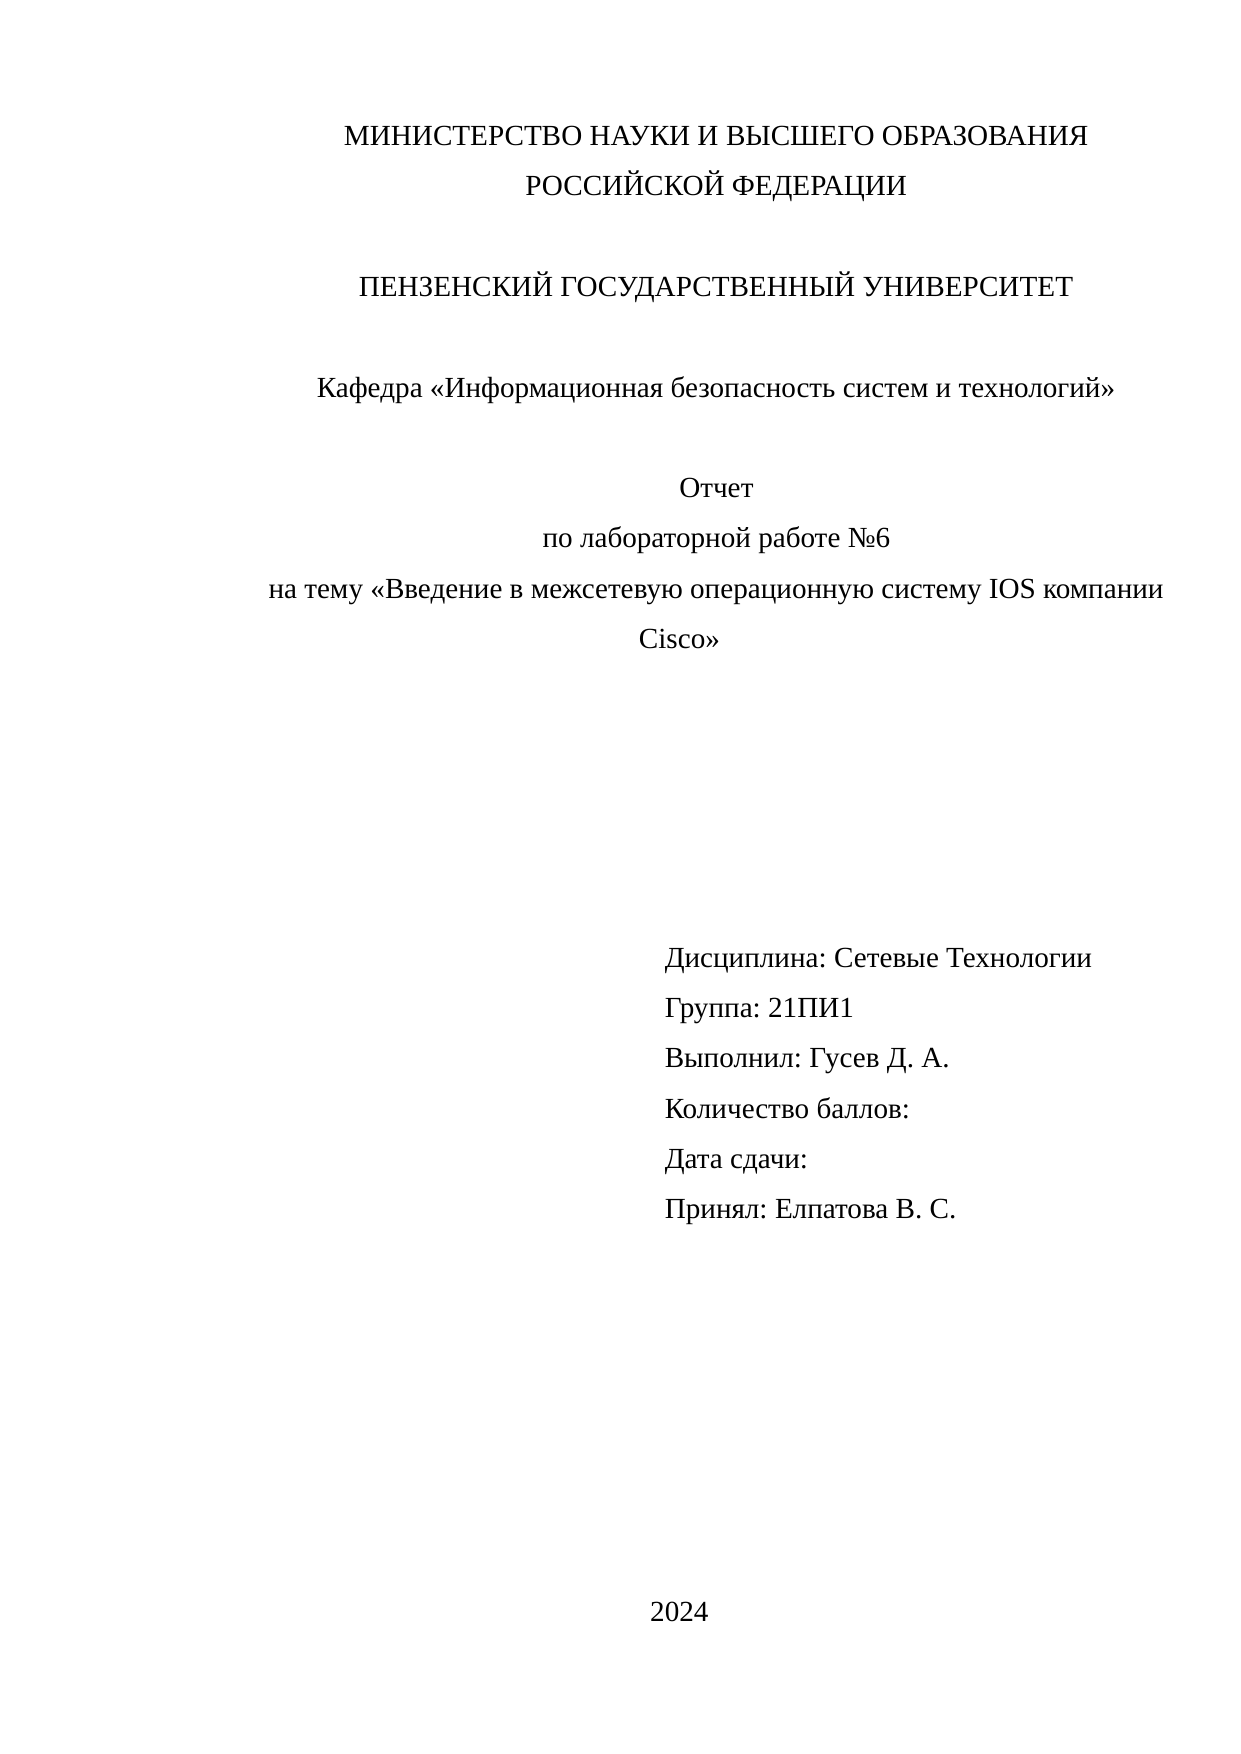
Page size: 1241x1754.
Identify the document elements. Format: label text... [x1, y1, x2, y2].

text Принял: Елпатова В. С. [591, 1191, 1181, 1225]
text Дата сдачи: [591, 1141, 1181, 1175]
text Отчет [177, 470, 1181, 504]
text Группа: 21ПИ1 [591, 990, 1181, 1024]
text Количество баллов: [591, 1091, 1181, 1124]
text ПЕНЗЕНСКИЙ ГОСУДАРСТВЕННЫЙ УНИВЕРСИТЕТ [177, 269, 1181, 303]
text 2024 [177, 1594, 1181, 1627]
text по лабораторной работе №6 [177, 521, 1181, 554]
text Дисциплина: Сетевые Технологии [591, 940, 1181, 973]
text МИНИСТЕРСТВО НАУКИ И ВЫСШЕГО ОБРАЗОВАНИЯ [177, 118, 1181, 152]
text РОССИЙСКОЙ ФЕДЕРАЦИИ [177, 168, 1181, 202]
text на тему «Введение в межсетевую операционную систему IOS компании Cisco» [177, 571, 1181, 655]
text Выполнил: Гусев Д. А. [591, 1041, 1181, 1074]
text Кафедра «Информационная безопасность систем и технологий» [177, 370, 1181, 403]
